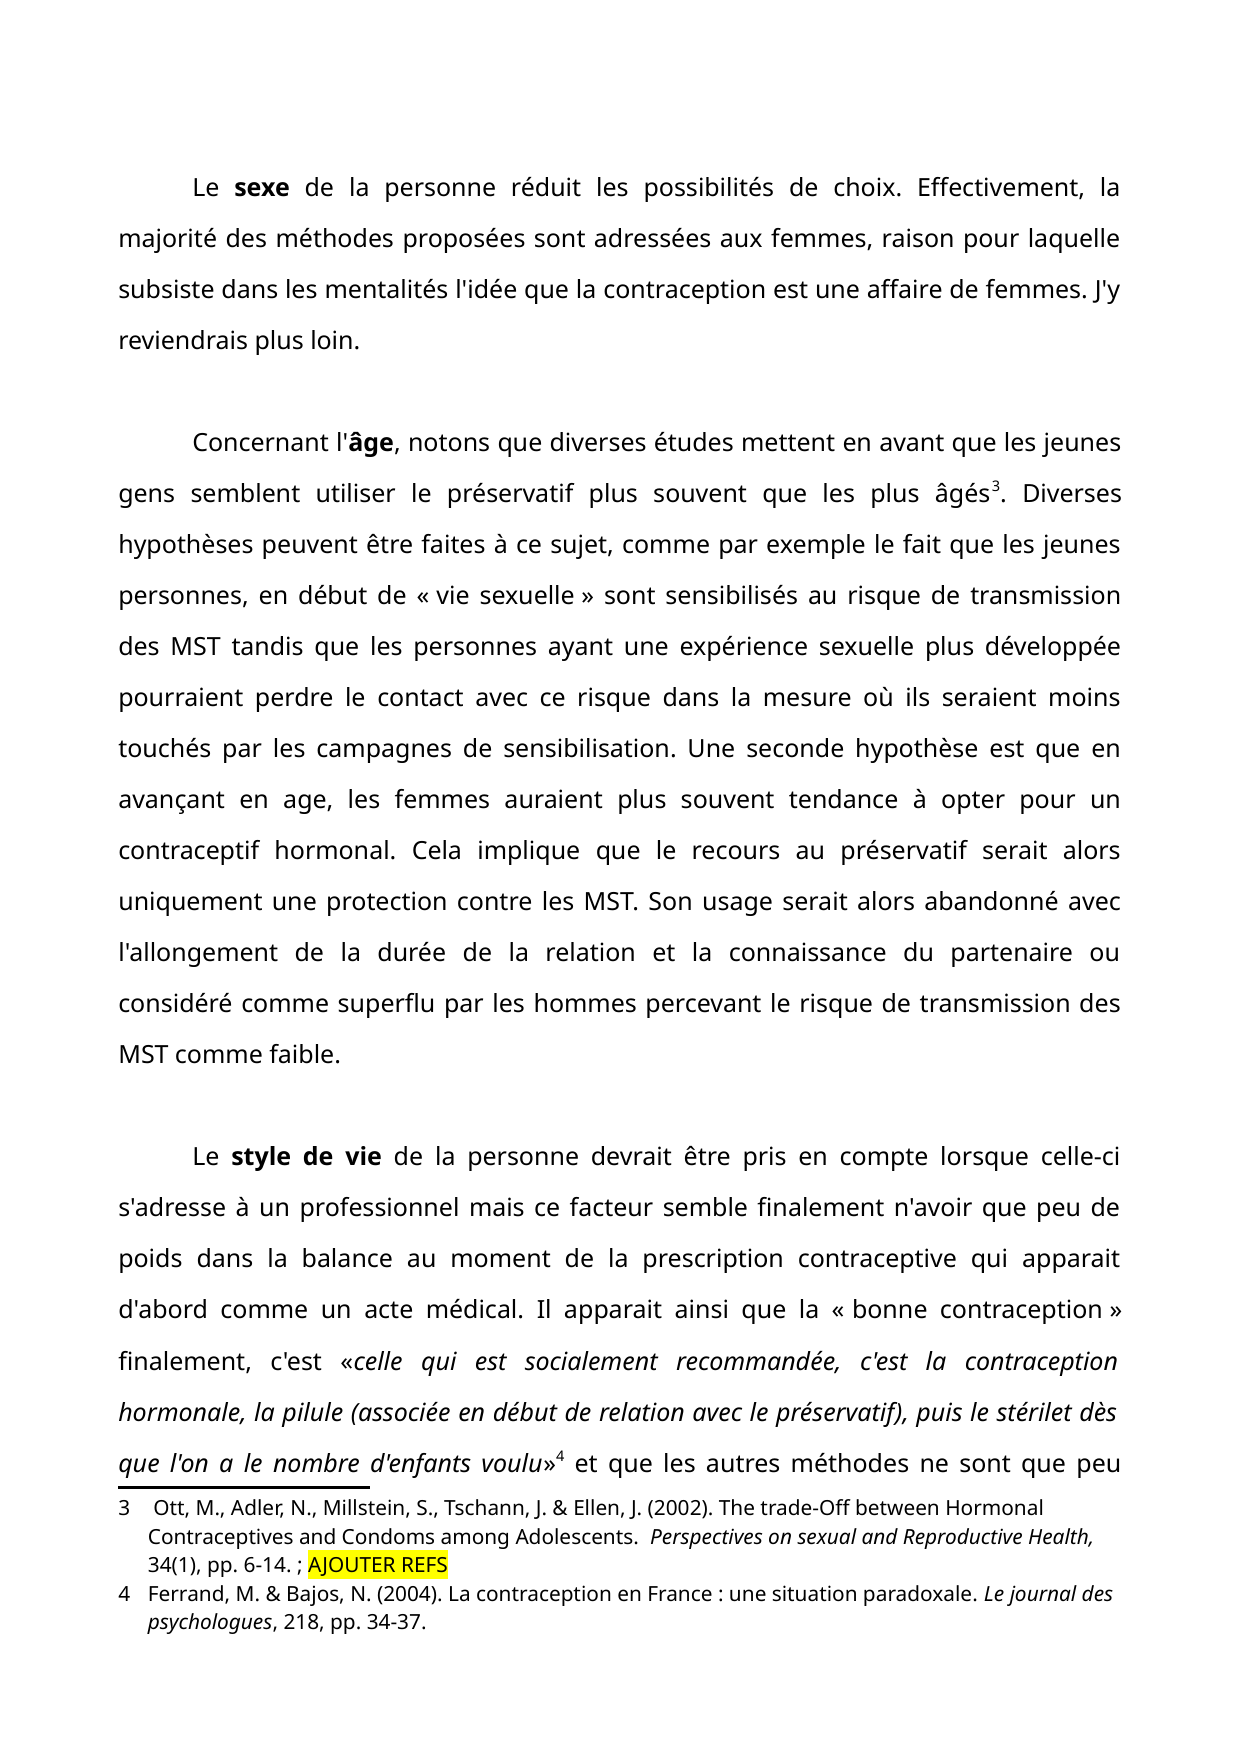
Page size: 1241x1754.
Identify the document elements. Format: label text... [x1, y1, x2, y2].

text Le sexe de la personne réduit les possibilités de choix. Effectivement, la majorité des méthodes proposées sont adressées aux femmes, raison pour laquelle subsiste dans les mentalités l'idée que la contraception est une affaire de femmes. J'y reviendrais plus loin. [118, 169, 1122, 356]
text Le style de vie de la personne devrait être pris en compte lorsque celle-ci s'adresse à un professionnel mais ce facteur semble finalement n'avoir que peu de poids dans la balance au moment de la prescription contraceptive qui apparait d'abord comme un acte médical. Il apparait ainsi que la « bonne contraception » finalement, c'est «celle qui est socialement recommandée, c'est la contraception hormonale, la pilule (associée en début de relation avec le préservatif), puis le stérilet dès que l'on a le nombre d'enfants voulu» et que les autres méthodes ne sont que peu [118, 1139, 1122, 1479]
text Concernant l'âge, notons que diverses études mettent en avant que les jeunes gens semblent utiliser le préservatif plus souvent que les plus âgés. Diverses hypothèses peuvent être faites à ce sujet, comme par exemple le fait que les jeunes personnes, en début de « vie sexuelle » sont sensibilisés au risque de transmission des MST tandis que les personnes ayant une expérience sexuelle plus développée pourraient perdre le contact avec ce risque dans la mesure où ils seraient moins touchés par les campagnes de sensibilisation. Une seconde hypothèse est que en avançant en age, les femmes auraient plus souvent tendance à opter pour un contraceptif hormonal. Cela implique que le recours au préservatif serait alors uniquement une protection contre les MST. Son usage serait alors abandonné avec l'allongement de la durée de la relation et la connaissance du partenaire ou considéré comme superflu par les hommes percevant le risque de transmission des MST comme faible. [118, 424, 1122, 1071]
text Ott, M., Adler, N., Millstein, S., Tschann, J. & Ellen, J. (2002). The trade-Off between Hormonal Contraceptives and Condoms among Adolescents. Perspectives on sexual and Reproductive Health, 34(1), pp. 6-14. ; AJOUTER REFS [118, 1493, 1122, 1579]
text Ferrand, M. & Bajos, N. (2004). La contraception en France : une situation paradoxale. Le journal des psychologues, 218, pp. 34-37. [118, 1579, 1122, 1636]
